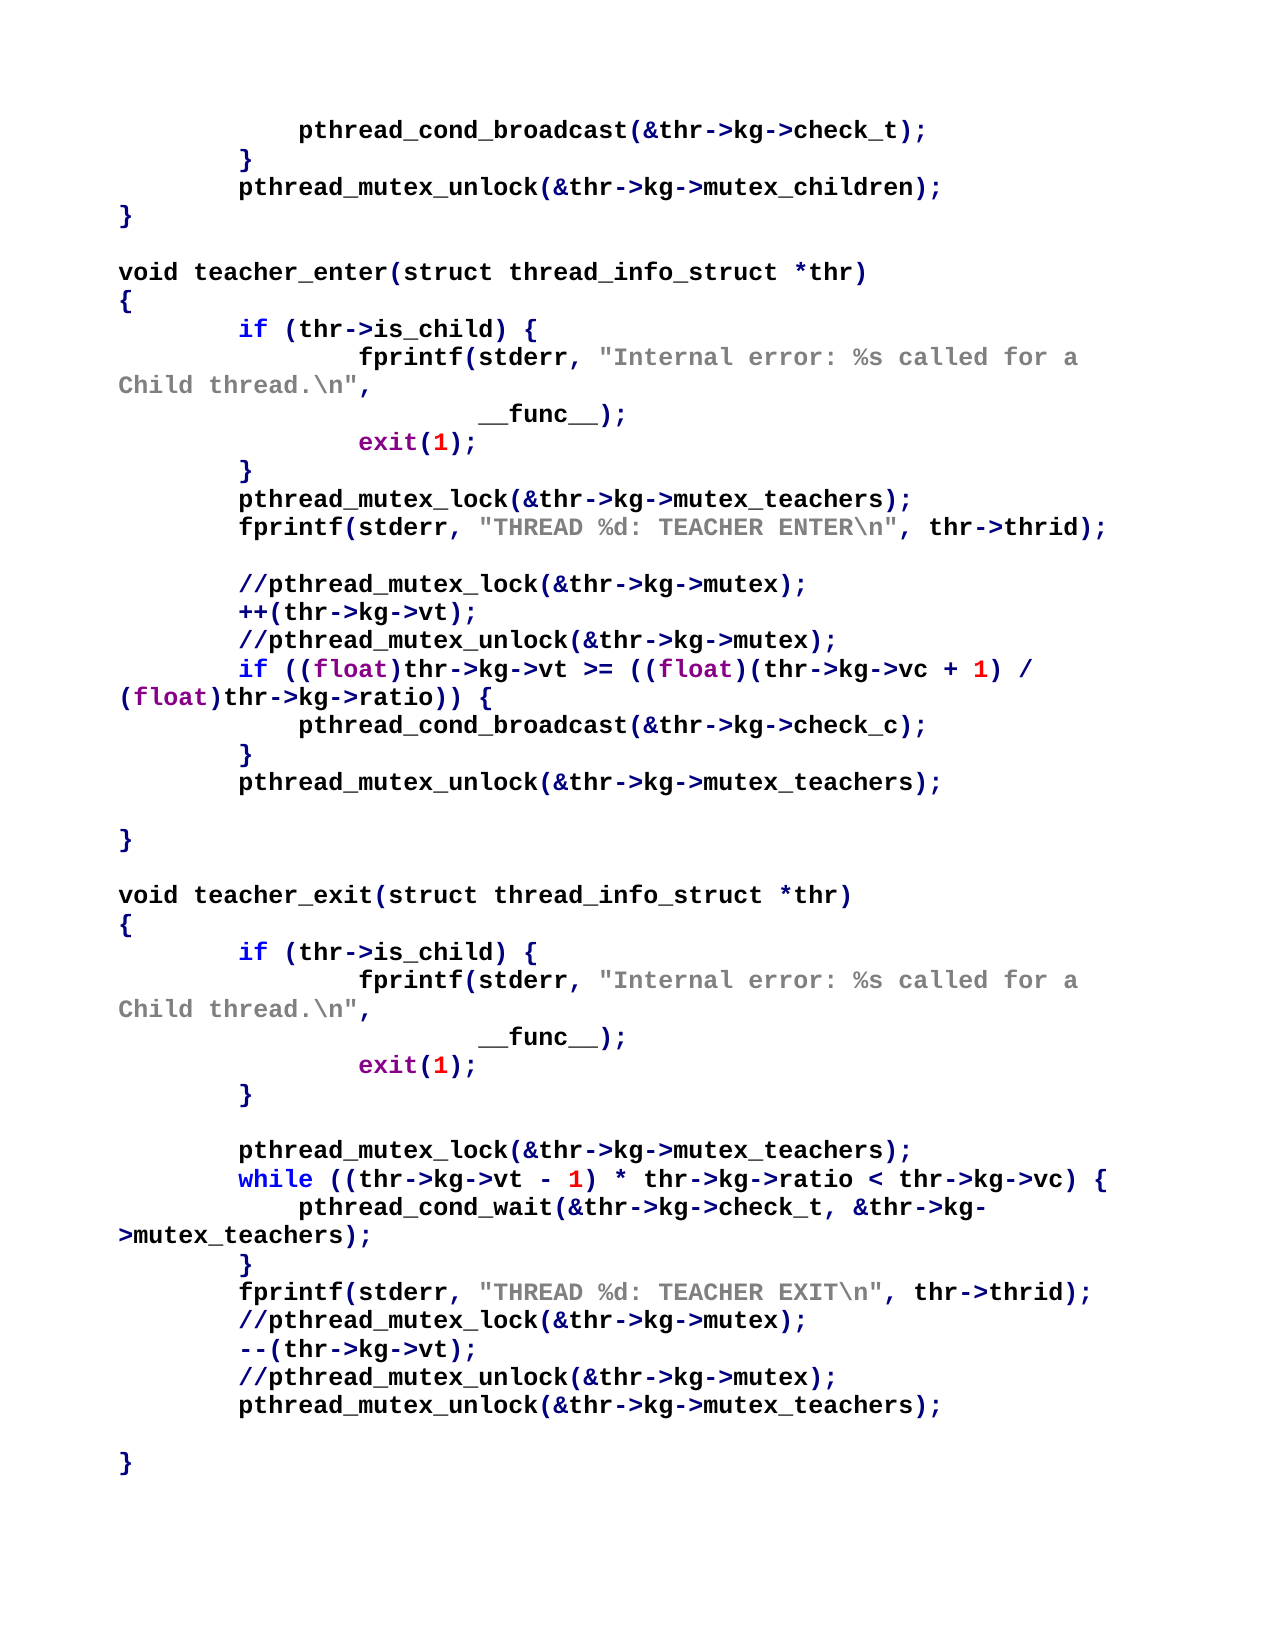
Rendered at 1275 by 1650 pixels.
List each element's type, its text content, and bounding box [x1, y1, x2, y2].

text } [118, 203, 1157, 231]
text void teacher_enter(struct thread_info_struct *thr) [118, 260, 1157, 288]
text } [118, 1081, 1157, 1110]
text pthread_mutex_lock(&thr->kg->mutex_teachers); [118, 486, 1157, 515]
text //pthread_mutex_unlock(&thr->kg->mutex); [118, 628, 1157, 656]
text { [118, 288, 1157, 316]
text } [118, 1450, 1157, 1478]
text { [118, 911, 1157, 940]
text pthread_mutex_unlock(&thr->kg->mutex_teachers); [118, 1393, 1157, 1421]
text if ((float)thr->kg->vt >= ((float)(thr->kg->vc + 1) / (float)thr->kg->ratio)) { [118, 656, 1157, 713]
text if (thr->is_child) { [118, 316, 1157, 345]
text exit(1); [118, 430, 1157, 458]
text pthread_mutex_unlock(&thr->kg->mutex_children); [118, 175, 1157, 203]
text ++(thr->kg->vt); [118, 600, 1157, 628]
text } [118, 146, 1157, 175]
text pthread_mutex_unlock(&thr->kg->mutex_teachers); [118, 770, 1157, 798]
text } [118, 741, 1157, 770]
text pthread_mutex_lock(&thr->kg->mutex_teachers); [118, 1138, 1157, 1166]
text fprintf(stderr, "Internal error: %s called for a Child thread.\n", [118, 345, 1157, 401]
text } [118, 826, 1157, 855]
text fprintf(stderr, "Internal error: %s called for a Child thread.\n", [118, 968, 1157, 1025]
text __func__); [118, 1025, 1157, 1053]
text while ((thr->kg->vt - 1) * thr->kg->ratio < thr->kg->vc) { [118, 1166, 1157, 1195]
text pthread_cond_wait(&thr->kg->check_t, &thr->kg->mutex_teachers); [118, 1195, 1157, 1251]
text fprintf(stderr, "THREAD %d: TEACHER EXIT\n", thr->thrid); [118, 1280, 1157, 1308]
text //pthread_mutex_unlock(&thr->kg->mutex); [118, 1365, 1157, 1393]
text pthread_cond_broadcast(&thr->kg->check_c); [118, 713, 1157, 741]
text --(thr->kg->vt); [118, 1336, 1157, 1365]
text if (thr->is_child) { [118, 940, 1157, 968]
text } [118, 1251, 1157, 1280]
text } [118, 458, 1157, 486]
text exit(1); [118, 1053, 1157, 1081]
text //pthread_mutex_lock(&thr->kg->mutex); [118, 571, 1157, 600]
text __func__); [118, 401, 1157, 430]
text pthread_cond_broadcast(&thr->kg->check_t); [118, 118, 1157, 146]
text fprintf(stderr, "THREAD %d: TEACHER ENTER\n", thr->thrid); [118, 515, 1157, 543]
text //pthread_mutex_lock(&thr->kg->mutex); [118, 1308, 1157, 1336]
text void teacher_exit(struct thread_info_struct *thr) [118, 883, 1157, 911]
